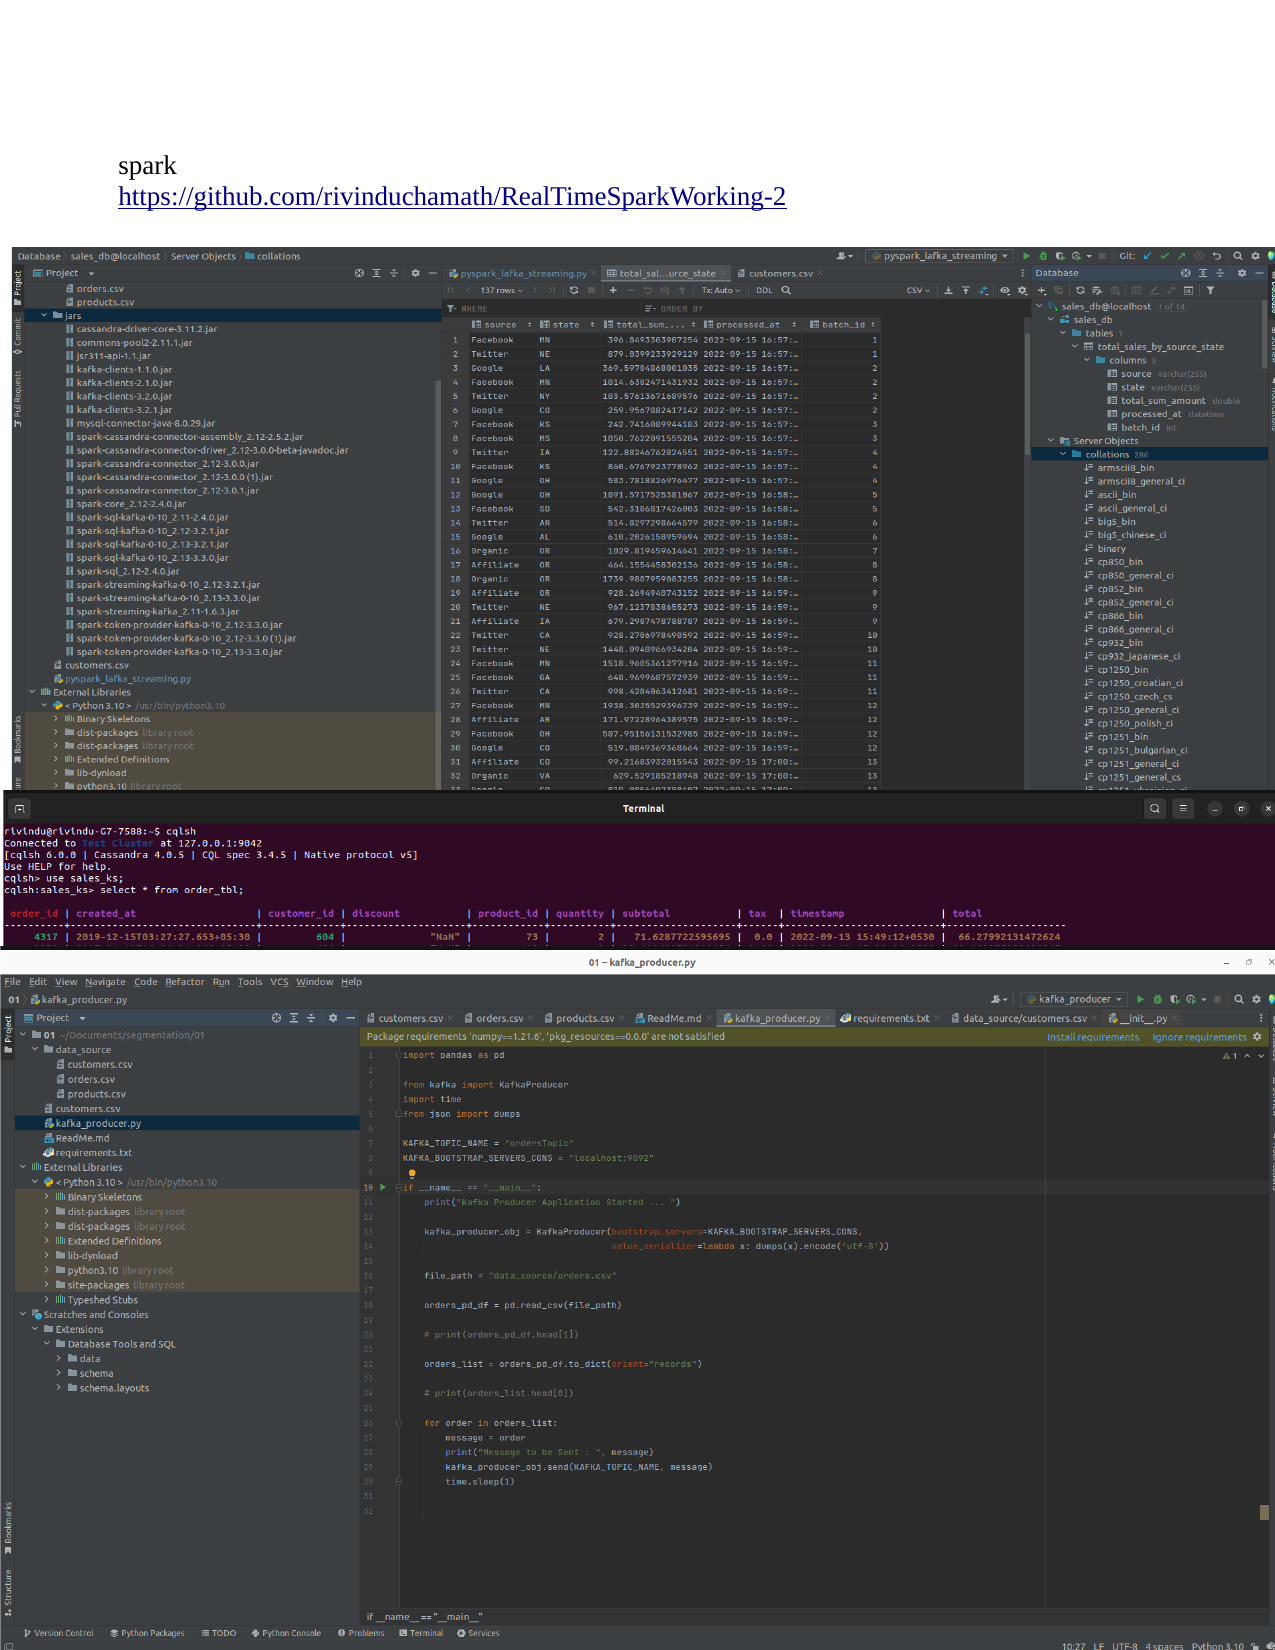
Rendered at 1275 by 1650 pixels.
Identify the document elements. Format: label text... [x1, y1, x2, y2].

picture [0, 247, 1275, 1650]
text spark [118, 149, 1157, 180]
text https://github.com/rivinduchamath/RealTimeSparkWorking-2 [118, 180, 1157, 212]
